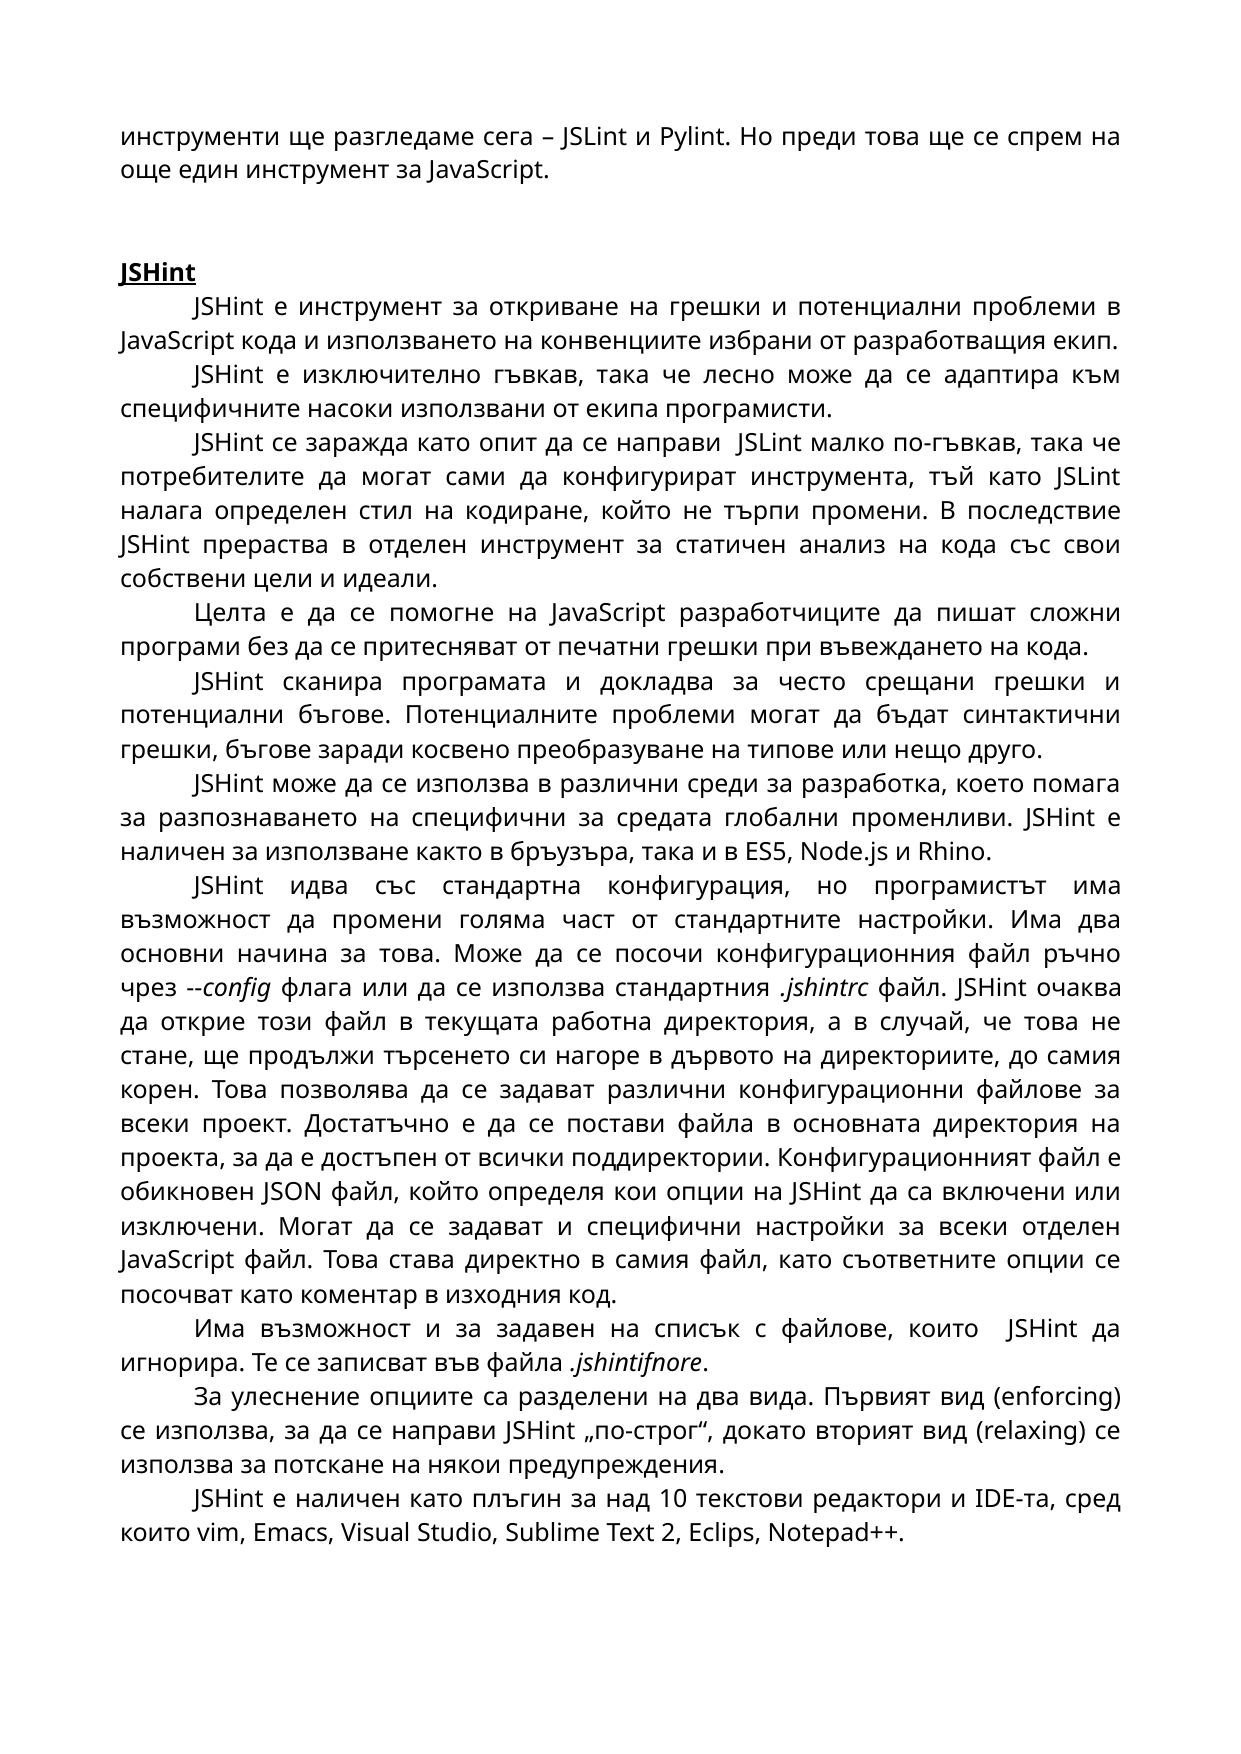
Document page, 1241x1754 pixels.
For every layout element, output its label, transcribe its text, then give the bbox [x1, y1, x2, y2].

text JSHint е наличен като плъгин за над 10 текстови редактори и IDE-та, сред които vim, Emacs, Visual Studio, Sublime Text 2, Eclips, Notepad++. [120, 1481, 1122, 1549]
text JSHint се заражда като опит да се направи JSLint малко по-гъвкав, така че потребителите да могат сами да конфигурират инструмента, тъй като JSLint налага определен стил на кодиране, който не търпи промени. В последствие JSHint прераства в отделен инструмент за статичен анализ на кода със свои собствени цели и идеали. [120, 425, 1122, 595]
text JSHint е изключително гъвкав, така че лесно може да се адаптира към специфичните насоки използвани от екипа програмисти. [120, 357, 1122, 425]
text инструменти ще разгледаме сега – JSLint и Pylint. Но преди това ще се спрем на още един инструмент за JavaScript. [120, 118, 1122, 186]
text Има възможност и за задавен на списък с файлове, които JSHint да игнорира. Те се записват във файла .jshintifnore. [120, 1310, 1122, 1378]
text JSHint може да се използва в различни среди за разработка, което помага за разпознаването на специфични за средата глобални променливи. JSHint е наличен за използване както в бръузъра, така и в ES5, Node.js и Rhino. [120, 765, 1122, 867]
text Целта е да се помогне на JavaScript разработчиците да пишат сложни програми без да се притесняват от печатни грешки при въвеждането на кода. [120, 595, 1122, 663]
text За улеснение опциите са разделени на два вида. Първият вид (enforcing) се използва, за да се направи JSHint „по-строг“, докато вторият вид (relaxing) се използва за потскане на някои предупреждения. [120, 1378, 1122, 1481]
text JSHint [120, 254, 1122, 288]
text JSHint идва със стандартна конфигурация, но програмистът има възможност да промени голяма част от стандартните настройки. Има два основни начина за това. Може да се посочи конфигурационния файл ръчно чрез --config флага или да се използва стандартния .jshintrc файл. JSHint очаква да открие този файл в текущата работна директория, а в случай, че това не стане, ще продължи търсенето си нагоре в дървото на директориите, до самия корен. Това позволява да се задават различни конфигурационни файлове за всеки проект. Достатъчно е да се постави файла в основната директория на проекта, за да е достъпен от всички поддиректории. Конфигурационният файл е обикновен JSON файл, който определя кои опции на JSHint да са включени или изключени. Могат да се задават и специфични настройки за всеки отделен JavaScript файл. Това става директно в самия файл, като съответните опции се посочват като коментар в изходния код. [120, 867, 1122, 1310]
text JSHint е инструмент за откриване на грешки и потенциални проблеми в JavaScript кода и използването на конвенциите избрани от разработващия екип. [120, 288, 1122, 357]
text JSHint сканира програмата и докладва за често срещани грешки и потенциални бъгове. Потенциалните проблеми могат да бъдат синтактични грешки, бъгове заради косвено преобразуване на типове или нещо друго. [120, 663, 1122, 765]
